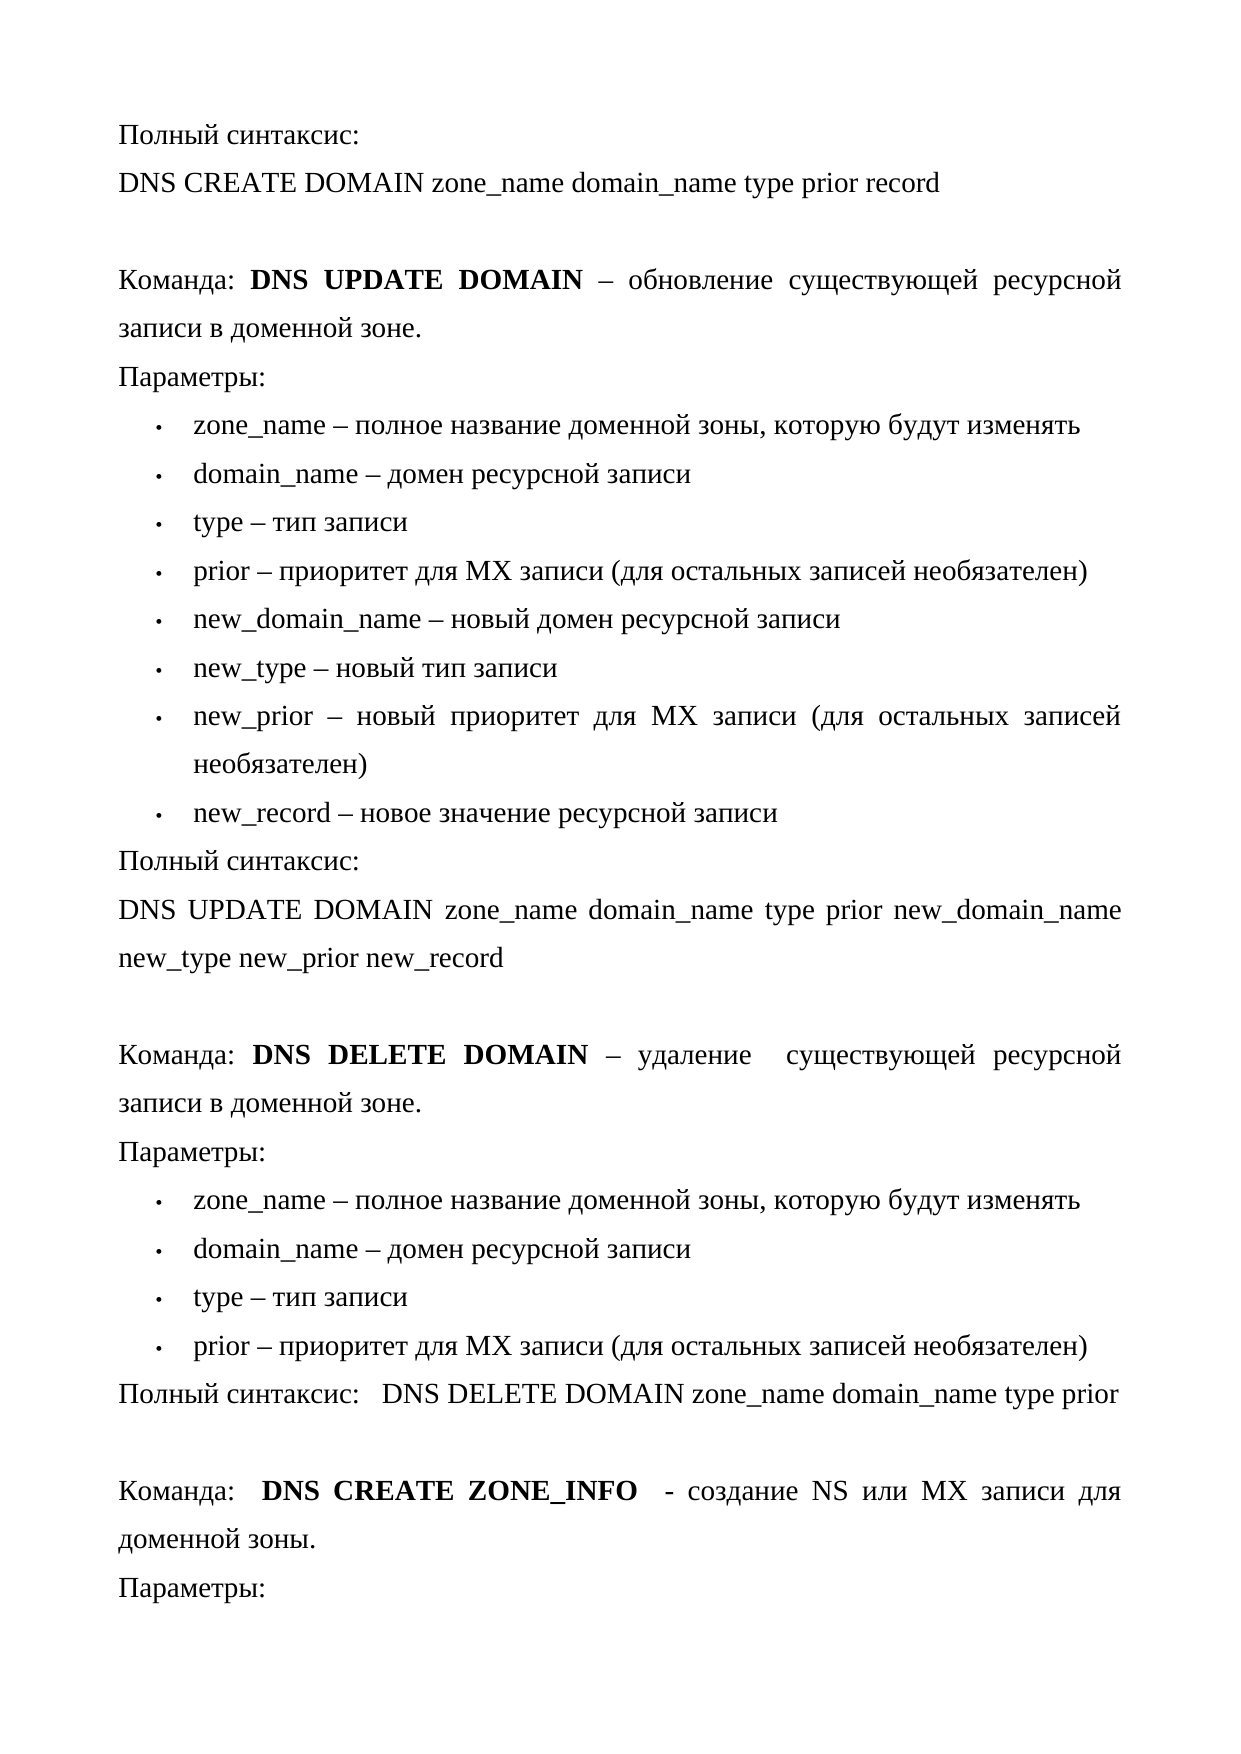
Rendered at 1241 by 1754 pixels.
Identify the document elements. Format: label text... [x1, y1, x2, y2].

text Команда: DNS UPDATE DOMAIN – обновление существующей ресурсной записи в доменной зоне. [118, 263, 1122, 344]
list prior – приоритет для MX записи (для остальных записей необязателен) [156, 1329, 1122, 1361]
text Полный синтаксис: [118, 845, 1122, 877]
text Команда: DNS CREATE ZONE_INFO - создание NS или MX записи для доменной зоны. [118, 1474, 1122, 1555]
list new_record – новое значение ресурсной записи [156, 796, 1122, 828]
list domain_name – домен ресурсной записи [156, 457, 1122, 489]
text DNS UPDATE DOMAIN zone_name domain_name type prior new_domain_name new_type new_prior new_record [118, 893, 1122, 974]
text DNS CREATE DOMAIN zone_name domain_name type prior record [118, 167, 1122, 199]
text Параметры: [118, 1571, 1122, 1603]
list domain_name – домен ресурсной записи [156, 1232, 1122, 1264]
list prior – приоритет для MX записи (для остальных записей необязателен) [156, 554, 1122, 586]
list new_type – новый тип записи [156, 651, 1122, 683]
list zone_name – полное название доменной зоны, которую будут изменять [156, 409, 1122, 441]
list new_domain_name – новый домен ресурсной записи [156, 602, 1122, 635]
list type – тип записи [156, 1281, 1122, 1313]
text Команда: DNS DELETE DOMAIN – удаление существующей ресурсной записи в доменной зоне. [118, 1038, 1122, 1119]
list type – тип записи [156, 506, 1122, 538]
text Полный синтаксис: DNS DELETE DOMAIN zone_name domain_name type prior [118, 1377, 1122, 1410]
text Параметры: [118, 360, 1122, 393]
text Параметры: [118, 1135, 1122, 1168]
list new_prior – новый приоритет для MX записи (для остальных записей необязателен) [156, 699, 1122, 780]
list zone_name – полное название доменной зоны, которую будут изменять [156, 1184, 1122, 1216]
text Полный синтаксис: [118, 118, 1122, 150]
